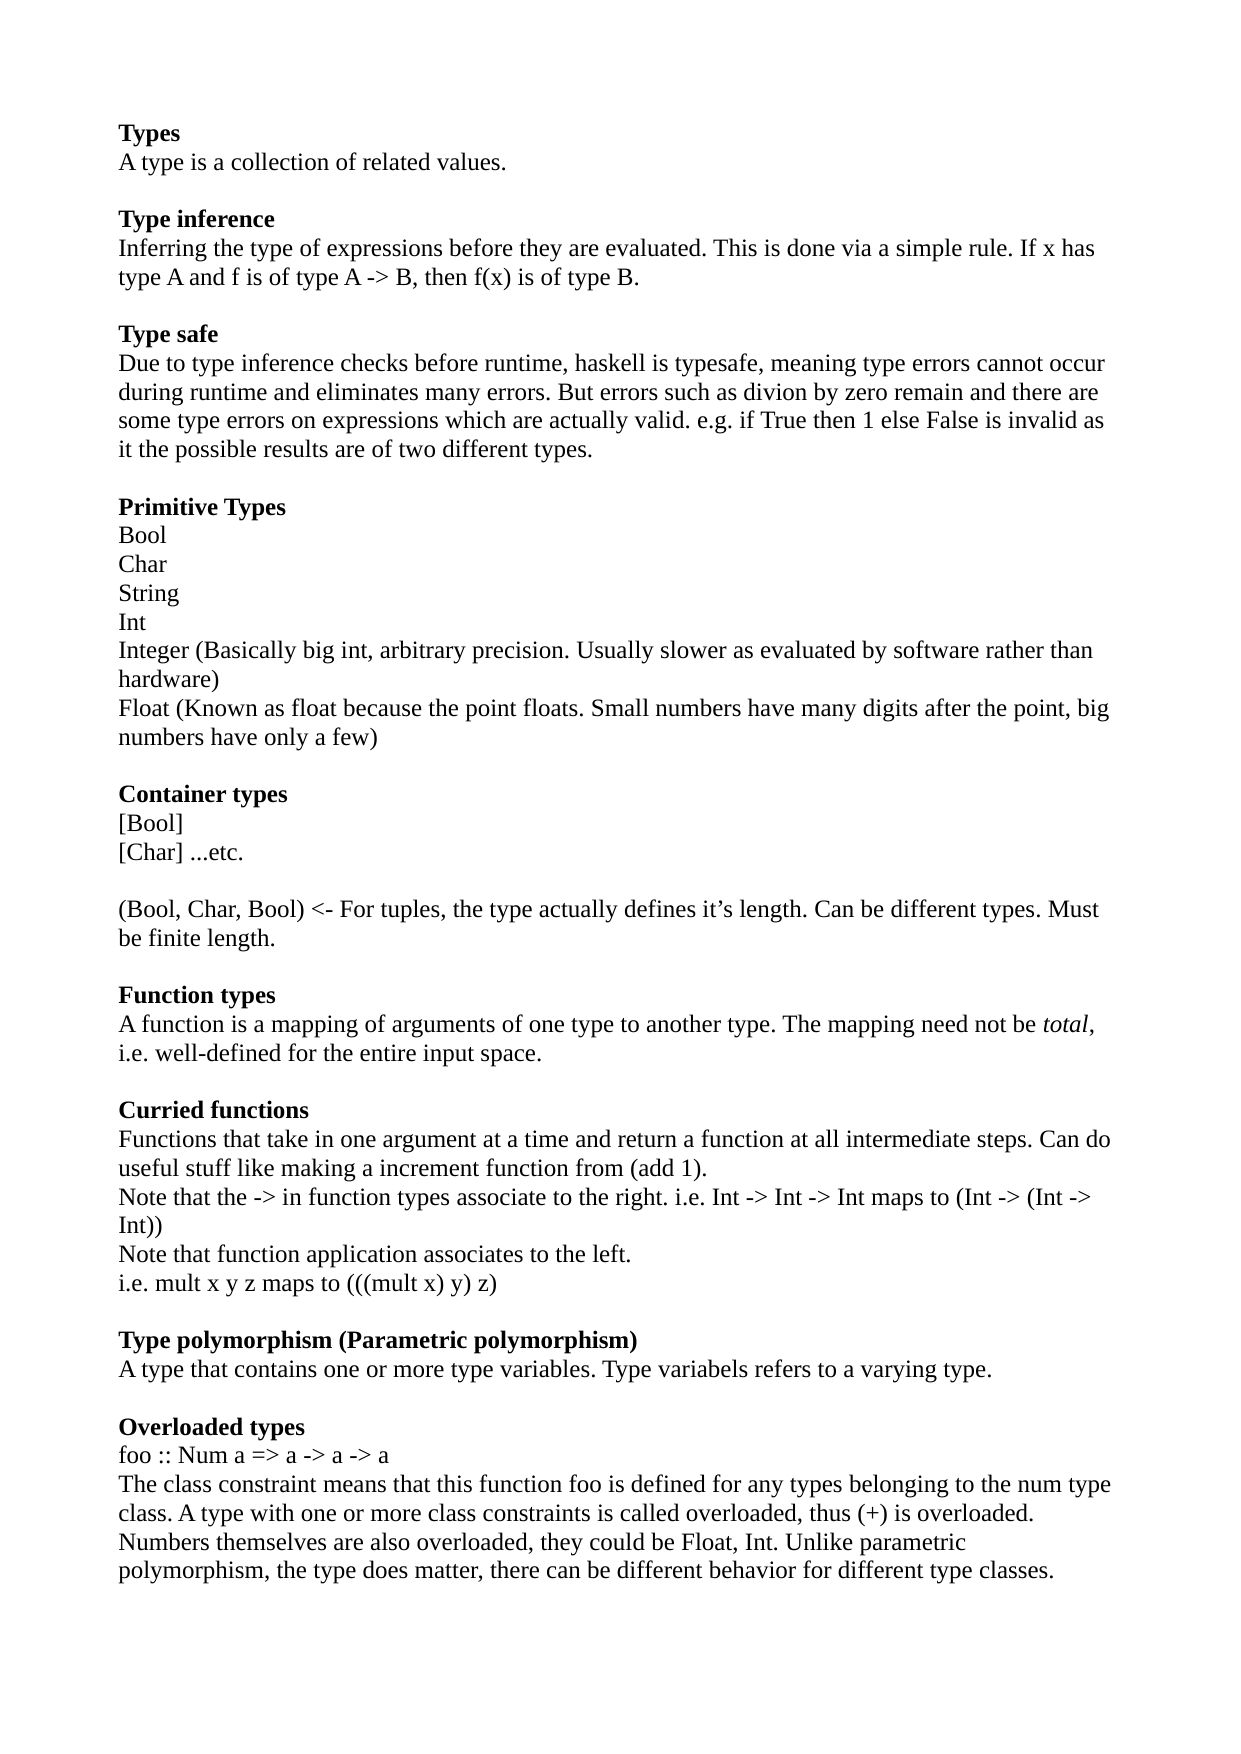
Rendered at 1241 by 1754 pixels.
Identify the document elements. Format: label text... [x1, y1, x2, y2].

text Inferring the type of expressions before they are evaluated. This is done via a simple rule. If x has type A and f is of type A -> B, then f(x) is of type B. [118, 233, 1122, 291]
text [Char] ...etc. [118, 837, 1122, 866]
text Functions that take in one argument at a time and return a function at all intermediate steps. Can do useful stuff like making a increment function from (add 1). [118, 1124, 1122, 1182]
text A type is a collection of related values. [118, 147, 1122, 176]
text Type safe [118, 319, 1122, 348]
text Curried functions [118, 1096, 1122, 1124]
text Note that the -> in function types associate to the right. i.e. Int -> Int -> Int maps to (Int -> (Int -> Int)) [118, 1182, 1122, 1239]
text String [118, 578, 1122, 607]
text Primitive Types [118, 492, 1122, 521]
text Container types [118, 779, 1122, 808]
text Float (Known as float because the point floats. Small numbers have many digits after the point, big numbers have only a few) [118, 693, 1122, 751]
text Integer (Basically big int, arbitrary precision. Usually slower as evaluated by software rather than hardware) [118, 636, 1122, 693]
text [Bool] [118, 808, 1122, 837]
text Note that function application associates to the left. [118, 1239, 1122, 1268]
text Char [118, 549, 1122, 578]
text A type that contains one or more type variables. Type variabels refers to a varying type. [118, 1354, 1122, 1383]
text Function types [118, 981, 1122, 1009]
text (Bool, Char, Bool) <- For tuples, the type actually defines it’s length. Can be different types. Must be finite length. [118, 894, 1122, 952]
text Type polymorphism (Parametric polymorphism) [118, 1326, 1122, 1354]
text Overloaded types [118, 1412, 1122, 1441]
text i.e. mult x y z maps to (((mult x) y) z) [118, 1268, 1122, 1297]
text foo :: Num a => a -> a -> a [118, 1441, 1122, 1469]
text Due to type inference checks before runtime, haskell is typesafe, meaning type errors cannot occur during runtime and eliminates many errors. But errors such as divion by zero remain and there are some type errors on expressions which are actually valid. e.g. if True then 1 else False is invalid as it the possible results are of two different types. [118, 348, 1122, 463]
text Type inference [118, 204, 1122, 233]
text Types [118, 118, 1122, 147]
text The class constraint means that this function foo is defined for any types belonging to the num type class. A type with one or more class constraints is called overloaded, thus (+) is overloaded. Numbers themselves are also overloaded, they could be Float, Int. Unlike parametric polymorphism, the type does matter, there can be different behavior for different type classes. [118, 1469, 1122, 1584]
text Bool [118, 521, 1122, 549]
text Int [118, 607, 1122, 636]
text A function is a mapping of arguments of one type to another type. The mapping need not be total, i.e. well-defined for the entire input space. [118, 1009, 1122, 1067]
